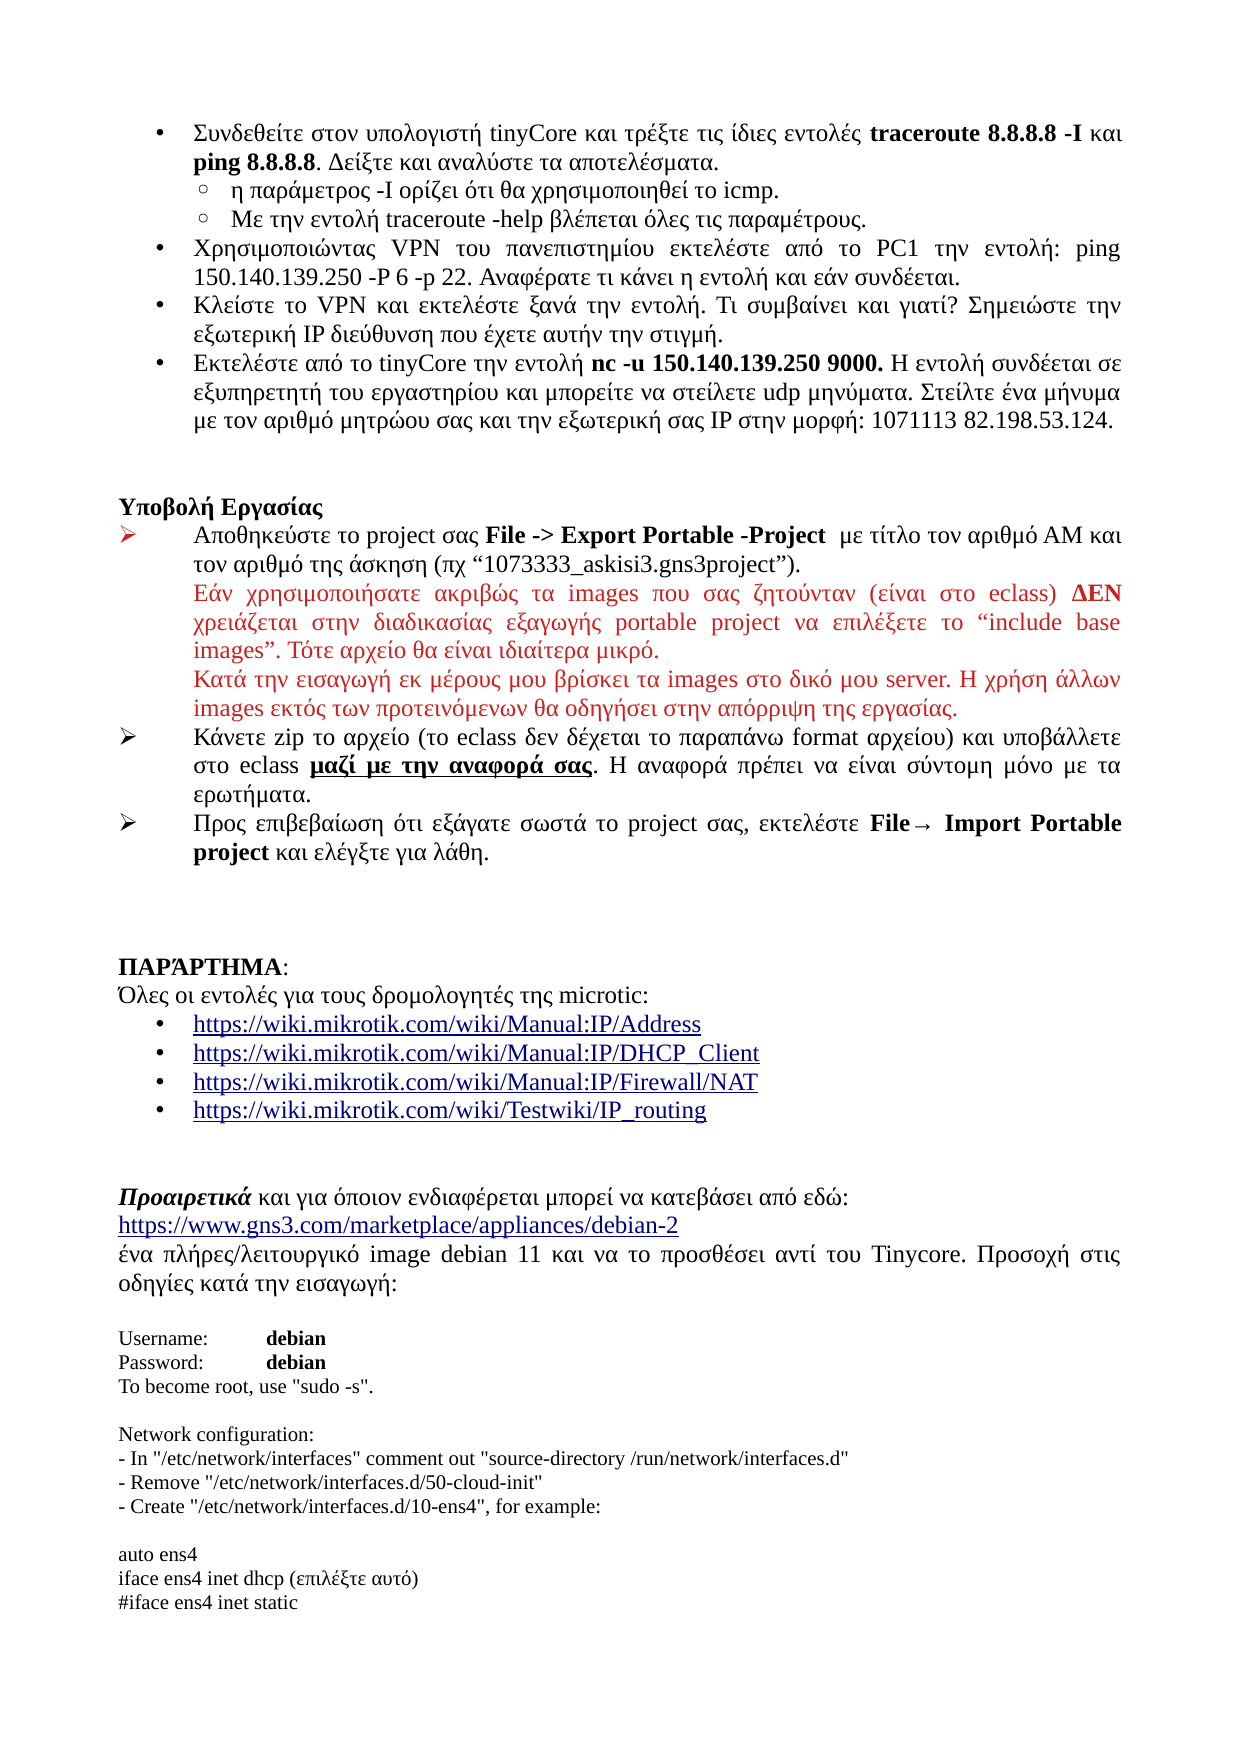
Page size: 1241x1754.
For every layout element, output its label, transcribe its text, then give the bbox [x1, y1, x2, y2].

text Προαιρετικά και για όποιον ενδιαφέρεται μπορεί να κατεβάσει από εδώ: [118, 1182, 1122, 1211]
list Χρησιμοποιώντας VPN του πανεπιστημίου εκτελέστε από το PC1 την εντολή: ping 150.140.139.250 -P 6 -p 22. Αναφέρατε τι κάνει η εντολή και εάν συνδέεται. [156, 233, 1122, 291]
list https://wiki.mikrotik.com/wiki/Testwiki/IP_routing [156, 1096, 1122, 1124]
table_header Username: debian Password: debian To become root, use "sudo -s". Network configuration: - In "/etc/network/interfaces" comment out "source-directory /run/network/interfaces.d" - Remove "/etc/network/interfaces.d/50-cloud-init" - Create "/etc/network/interfaces.d/10-ens4", for example: auto ens4 iface ens4 inet dhcp (επιλέξτε αυτό) #iface ens4 inet static [118, 1326, 1046, 1614]
list https://wiki.mikrotik.com/wiki/Manual:IP/DHCP_Client [156, 1038, 1122, 1067]
text ένα πλήρες/λειτουργικό image debian 11 και να το προσθέσει αντί του Tinycore. Προσοχή στις οδηγίες κατά την εισαγωγή: [118, 1239, 1122, 1297]
list Κλείστε τo VPN και εκτελέστε ξανά την εντολή. Τι συμβαίνει και γιατί? Σημειώστε την εξωτερική IP διεύθυνση που έχετε αυτήν την στιγμή. [156, 291, 1122, 348]
list https://wiki.mikrotik.com/wiki/Manual:IP/Address [156, 1009, 1122, 1038]
list Με την εντολή traceroute -help βλέπεται όλες τις παραμέτρους. [193, 204, 1122, 233]
text Υποβολή Εργασίας [118, 492, 1122, 521]
list Εάν χρησιμοποιήσατε ακριβώς τα images που σας ζητούνταν (είναι στο eclass) ΔΕΝ χρειάζεται στην διαδικασίας εξαγωγής portable project να επιλέξετε το “include base images”. Τότε αρχείο θα είναι ιδιαίτερα μικρό. [118, 578, 1122, 664]
text https://www.gns3.com/marketplace/appliances/debian-2 [118, 1211, 1122, 1239]
list Προς επιβεβαίωση ότι εξάγατε σωστά το project σας, εκτελέστε File→ Import Portable project και ελέγξτε για λάθη. [118, 808, 1122, 866]
text ΠΑΡΆΡΤΗΜΑ: [118, 952, 1122, 981]
list Αποθηκεύστε το project σας File -> Export Portable -Project με τίτλο τον αριθμό ΑΜ και τον αριθμό της άσκηση (πχ “1073333_askisi3.gns3project”). [118, 521, 1122, 578]
list Συνδεθείτε στον υπολογιστή tinyCore και τρέξτε τις ίδιες εντολές traceroute 8.8.8.8 -I και ping 8.8.8.8. Δείξτε και αναλύστε τα αποτελέσματα. [156, 118, 1122, 176]
list Εκτελέστε από το tinyCore την εντολή nc -u 150.140.139.250 9000. Η εντολή συνδέεται σε εξυπηρετητή του εργαστηρίου και μπορείτε να στείλετε udp μηνύματα. Στείλτε ένα μήνυμα με τον αριθμό μητρώου σας και την εξωτερική σας IP στην μορφή: 1071113 82.198.53.124. [156, 348, 1122, 434]
list https://wiki.mikrotik.com/wiki/Manual:IP/Firewall/NAT [156, 1067, 1122, 1096]
text Όλες οι εντολές για τους δρομολογητές της microtic: [118, 981, 1122, 1009]
list Κάνετε zip το αρχείο (το eclass δεν δέχεται το παραπάνω format αρχείου) και υποβάλλετε στο eclass μαζί με την αναφορά σας. Η αναφορά πρέπει να είναι σύντομη μόνο με τα ερωτήματα. [118, 722, 1122, 808]
list η παράμετρος -I ορίζει ότι θα χρησιμοποιηθεί το icmp. [193, 176, 1122, 204]
list Κατά την εισαγωγή εκ μέρους μου βρίσκει τα images στο δικό μου server. H χρήση άλλων images εκτός των προτεινόμενων θα οδηγήσει στην απόρριψη της εργασίας. [118, 664, 1122, 722]
